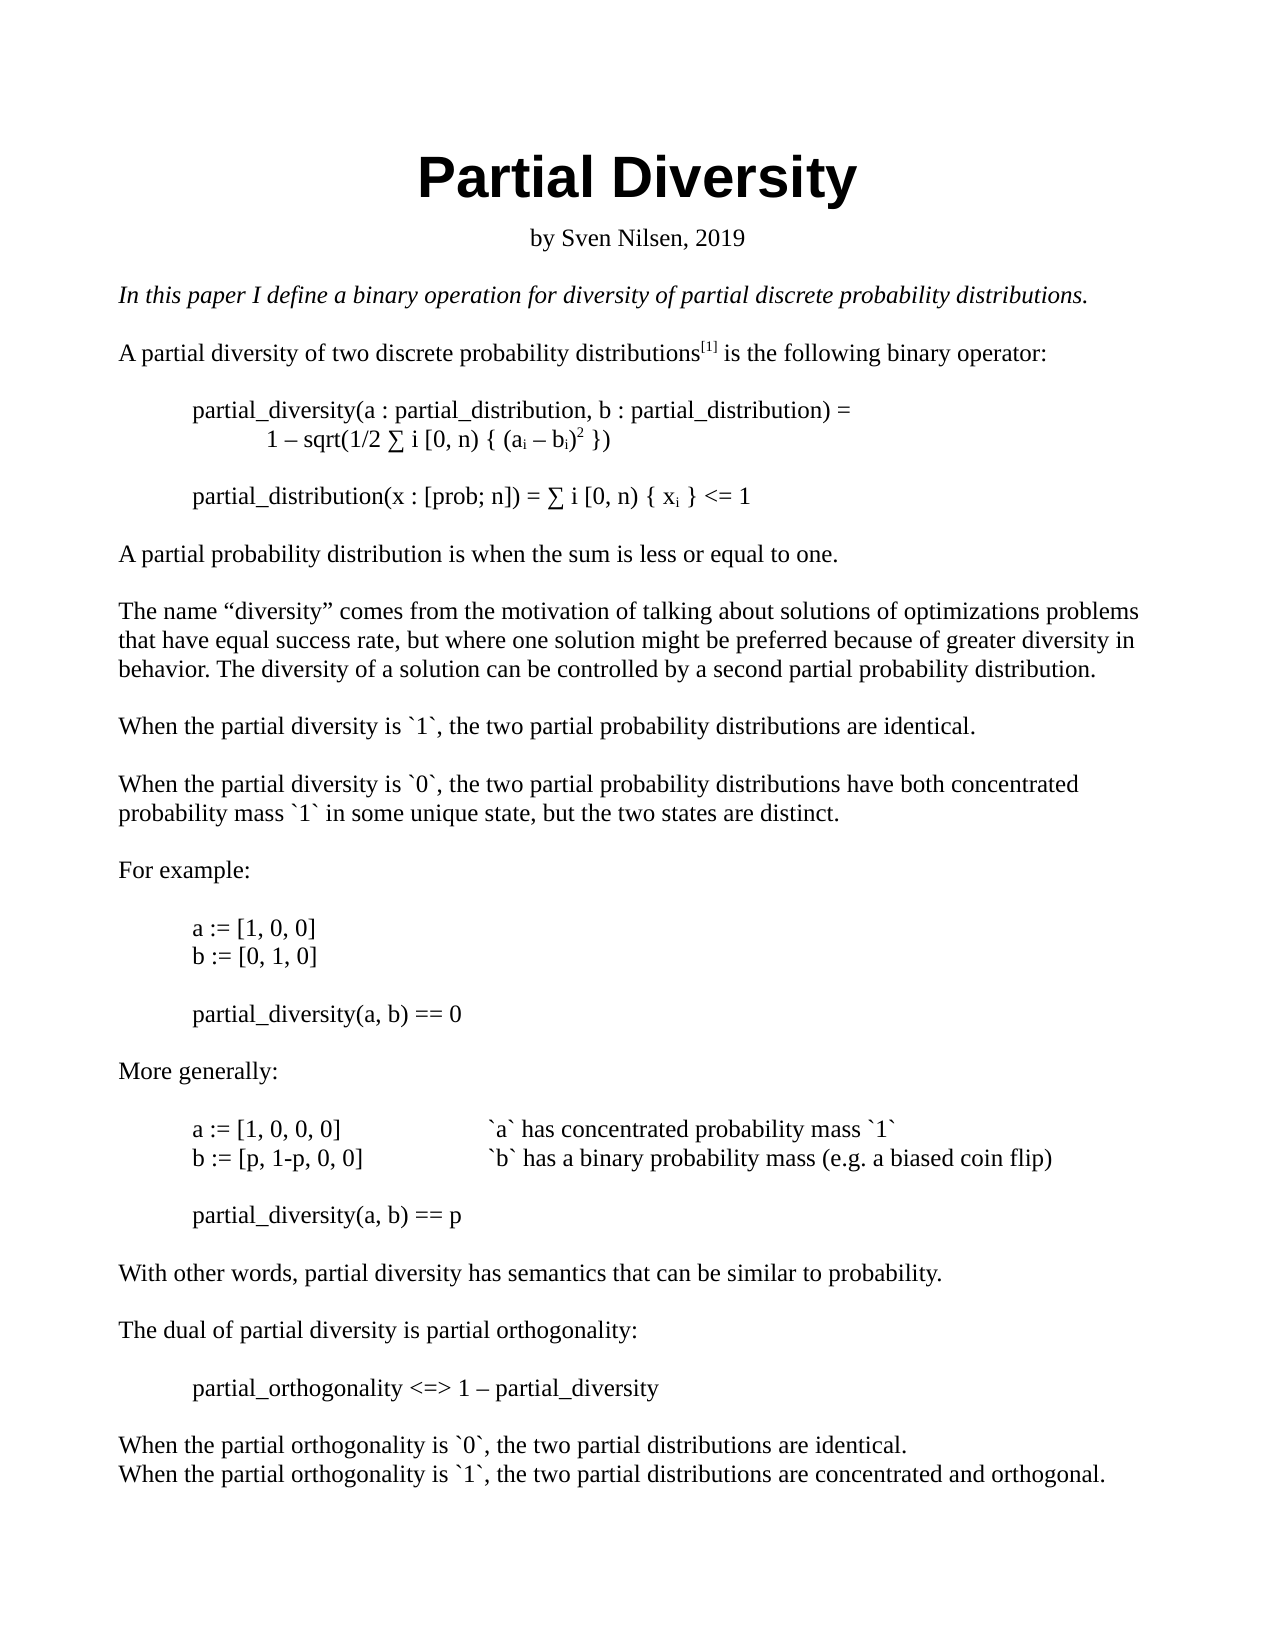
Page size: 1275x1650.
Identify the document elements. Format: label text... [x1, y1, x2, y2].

text partial_diversity(a, b) == 0 [118, 999, 1157, 1028]
text A partial diversity of two discrete probability distributions[1] is the following binary operator: [118, 338, 1157, 366]
text When the partial orthogonality is `0`, the two partial distributions are identical. [118, 1430, 1157, 1459]
text With other words, partial diversity has semantics that can be similar to probability. [118, 1258, 1157, 1286]
text partial_diversity(a : partial_distribution, b : partial_distribution) = 1 – sqrt(1/2 ∑ i [0, n) { (ai – bi)2 }) [118, 395, 1157, 453]
text When the partial diversity is `1`, the two partial probability distributions are identical. [118, 711, 1157, 740]
text b := [0, 1, 0] [118, 941, 1157, 970]
text A partial probability distribution is when the sum is less or equal to one. [118, 539, 1157, 568]
text partial_diversity(a, b) == p [118, 1200, 1157, 1229]
text b := [p, 1-p, 0, 0] `b` has a binary probability mass (e.g. a biased coin flip) [118, 1143, 1157, 1171]
text When the partial diversity is `0`, the two partial probability distributions have both concentrated probability mass `1` in some unique state, but the two states are distinct. [118, 769, 1157, 826]
text partial_orthogonality <=> 1 – partial_diversity [118, 1373, 1157, 1401]
text a := [1, 0, 0] [118, 913, 1157, 941]
text The name “diversity” comes from the motivation of talking about solutions of optimizations problems that have equal success rate, but where one solution might be preferred because of greater diversity in behavior. The diversity of a solution can be controlled by a second partial probability distribution. [118, 596, 1157, 683]
title Partial Diversity [118, 143, 1157, 210]
text When the partial orthogonality is `1`, the two partial distributions are concentrated and orthogonal. [118, 1459, 1157, 1488]
text partial_distribution(x : [prob; n]) = ∑ i [0, n) { xi } <= 1 [118, 481, 1157, 510]
text by Sven Nilsen, 2019 [118, 223, 1157, 251]
text In this paper I define a binary operation for diversity of partial discrete probability distributions. [118, 280, 1157, 309]
text The dual of partial diversity is partial orthogonality: [118, 1315, 1157, 1344]
text For example: [118, 855, 1157, 884]
text More generally: [118, 1056, 1157, 1085]
text a := [1, 0, 0, 0] `a` has concentrated probability mass `1` [118, 1114, 1157, 1143]
